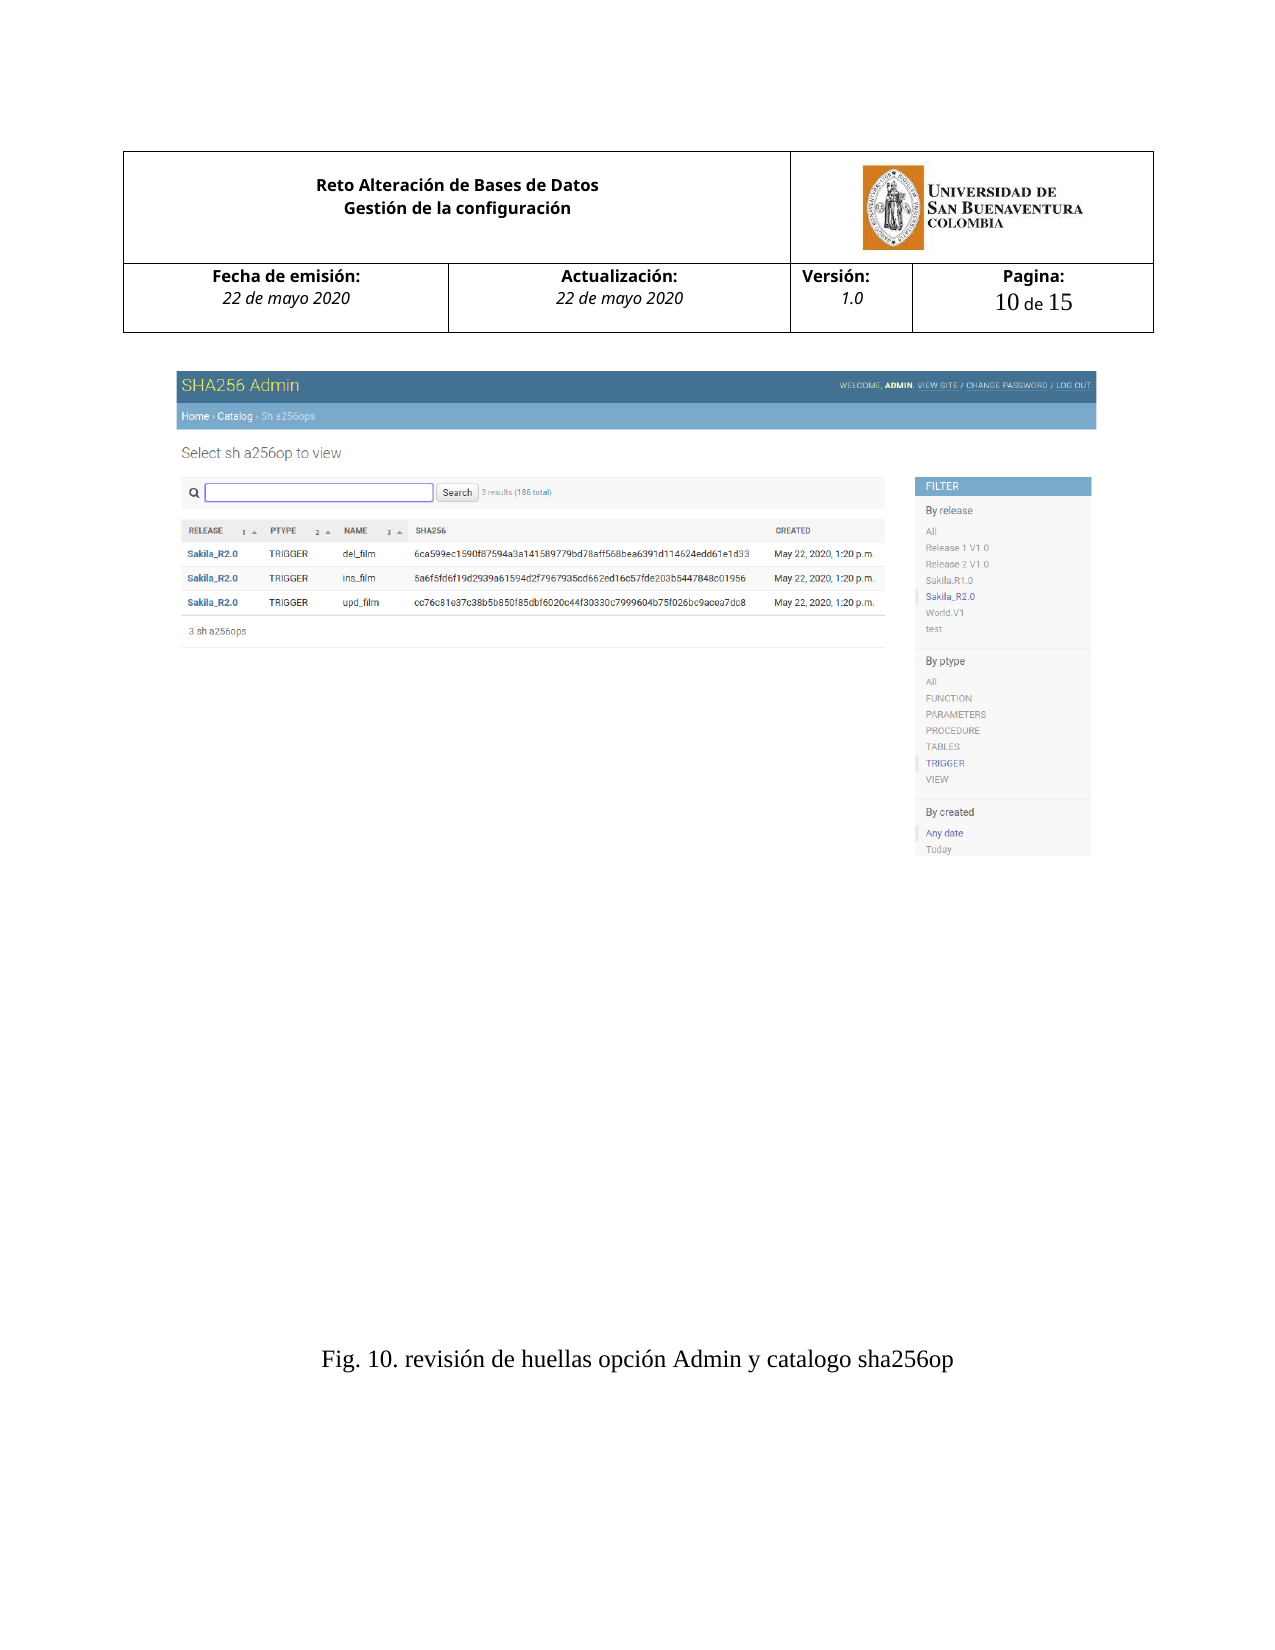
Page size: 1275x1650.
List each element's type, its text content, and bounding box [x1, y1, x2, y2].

picture [176, 371, 1097, 856]
text Fig. 10. revisión de huellas opción Admin y catalogo sha256op [118, 1344, 1157, 1373]
picture [861, 161, 1084, 254]
